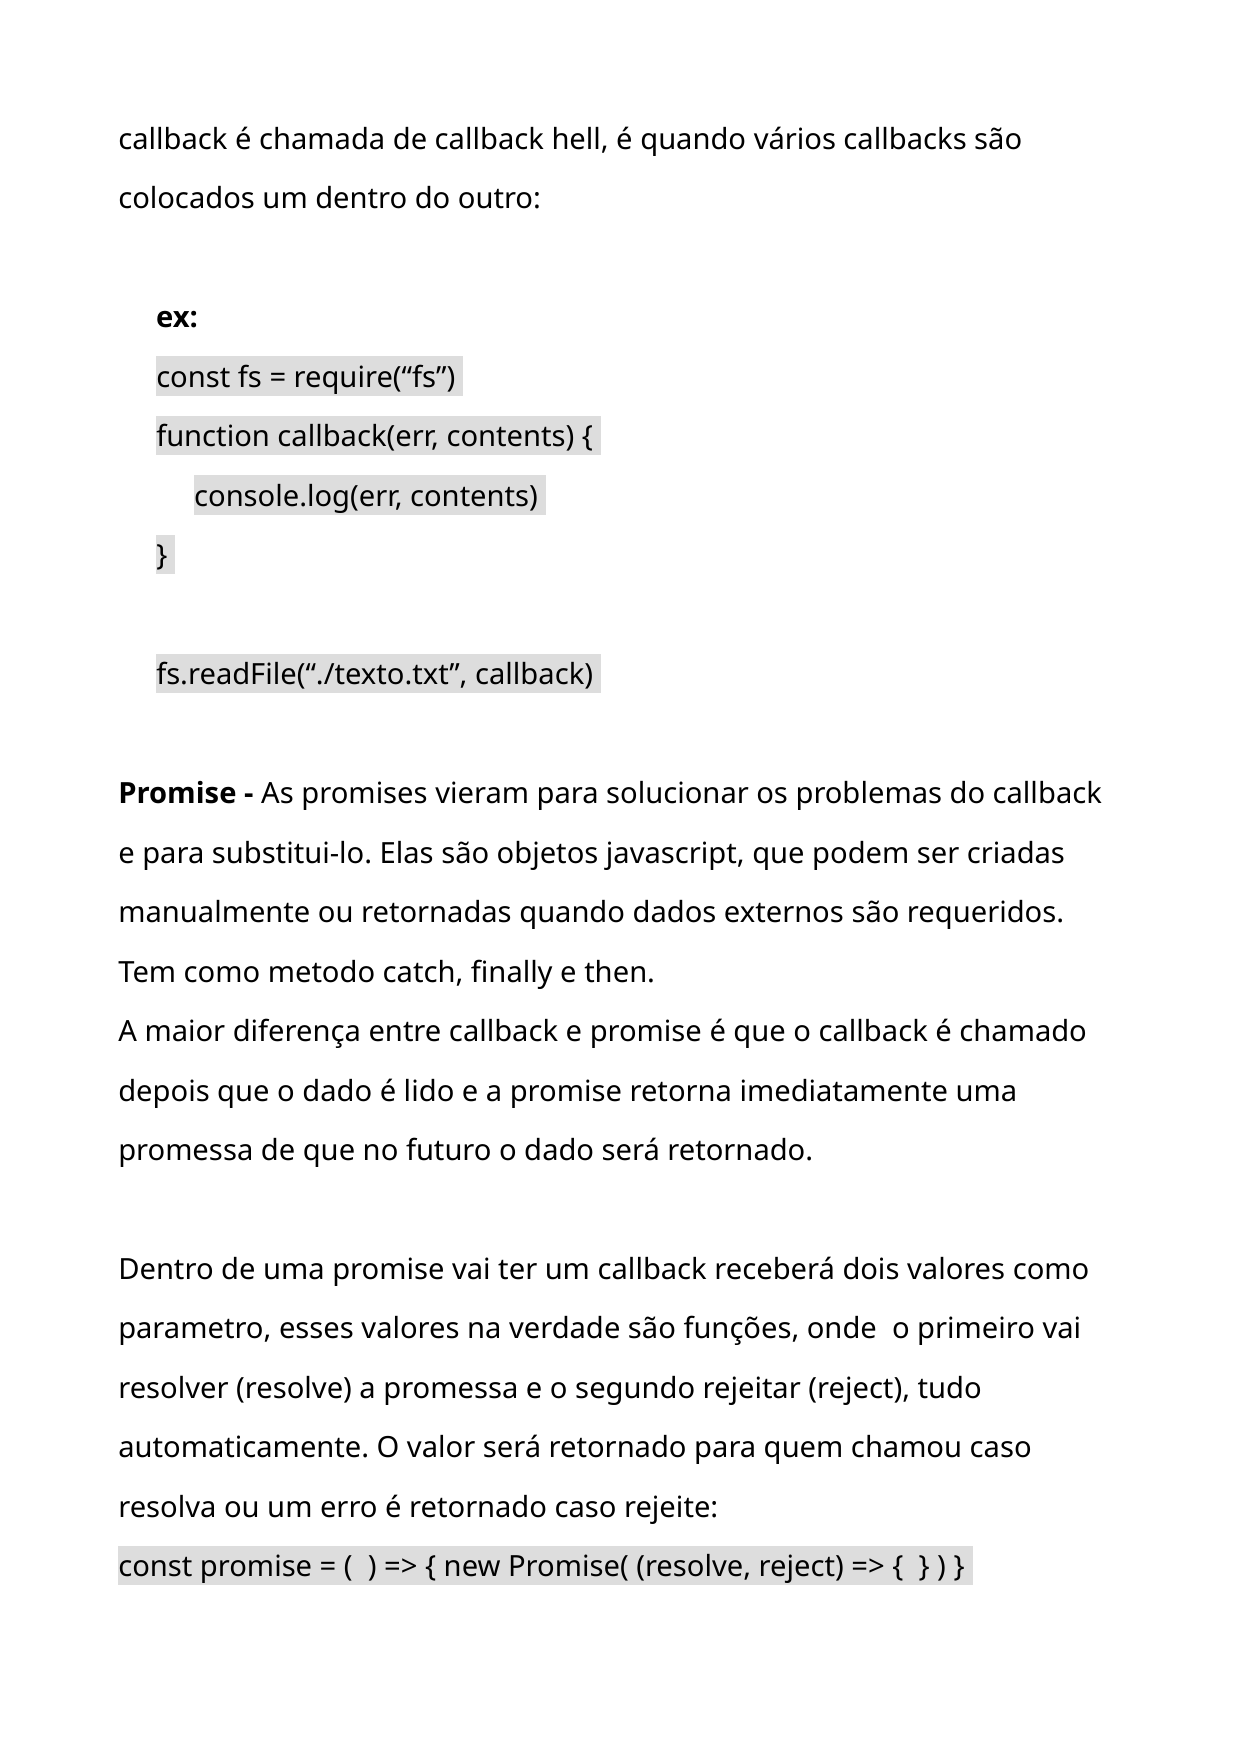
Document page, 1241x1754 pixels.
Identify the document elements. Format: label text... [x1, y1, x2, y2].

text fs.readFile(“./texto.txt”, callback) [118, 653, 1122, 693]
text function callback(err, contents) { [118, 416, 1122, 455]
text Promise - As promises vieram para solucionar os problemas do callback e para substitui-lo. Elas são objetos javascript, que podem ser criadas manualmente ou retornadas quando dados externos são requeridos. Tem como metodo catch, finally e then. [118, 772, 1122, 991]
text callback é chamada de callback hell, é quando vários callbacks são colocados um dentro do outro: [118, 118, 1122, 217]
text A maior diferença entre callback e promise é que o callback é chamado depois que o dado é lido e a promise retorna imediatamente uma promessa de que no futuro o dado será retornado. [118, 1010, 1122, 1169]
text Dentro de uma promise vai ter um callback receberá dois valores como parametro, esses valores na verdade são funções, onde o primeiro vai resolver (resolve) a promessa e o segundo rejeitar (reject), tudo automaticamente. O valor será retornado para quem chamou caso resolva ou um erro é retornado caso rejeite: [118, 1248, 1122, 1526]
text console.log(err, contents) [118, 475, 1122, 515]
text const fs = require(“fs”) [118, 356, 1122, 396]
text ex: [118, 297, 1122, 336]
text const promise = ( ) => { new Promise( (resolve, reject) => { } ) } [118, 1546, 1122, 1585]
text } [118, 534, 1122, 574]
